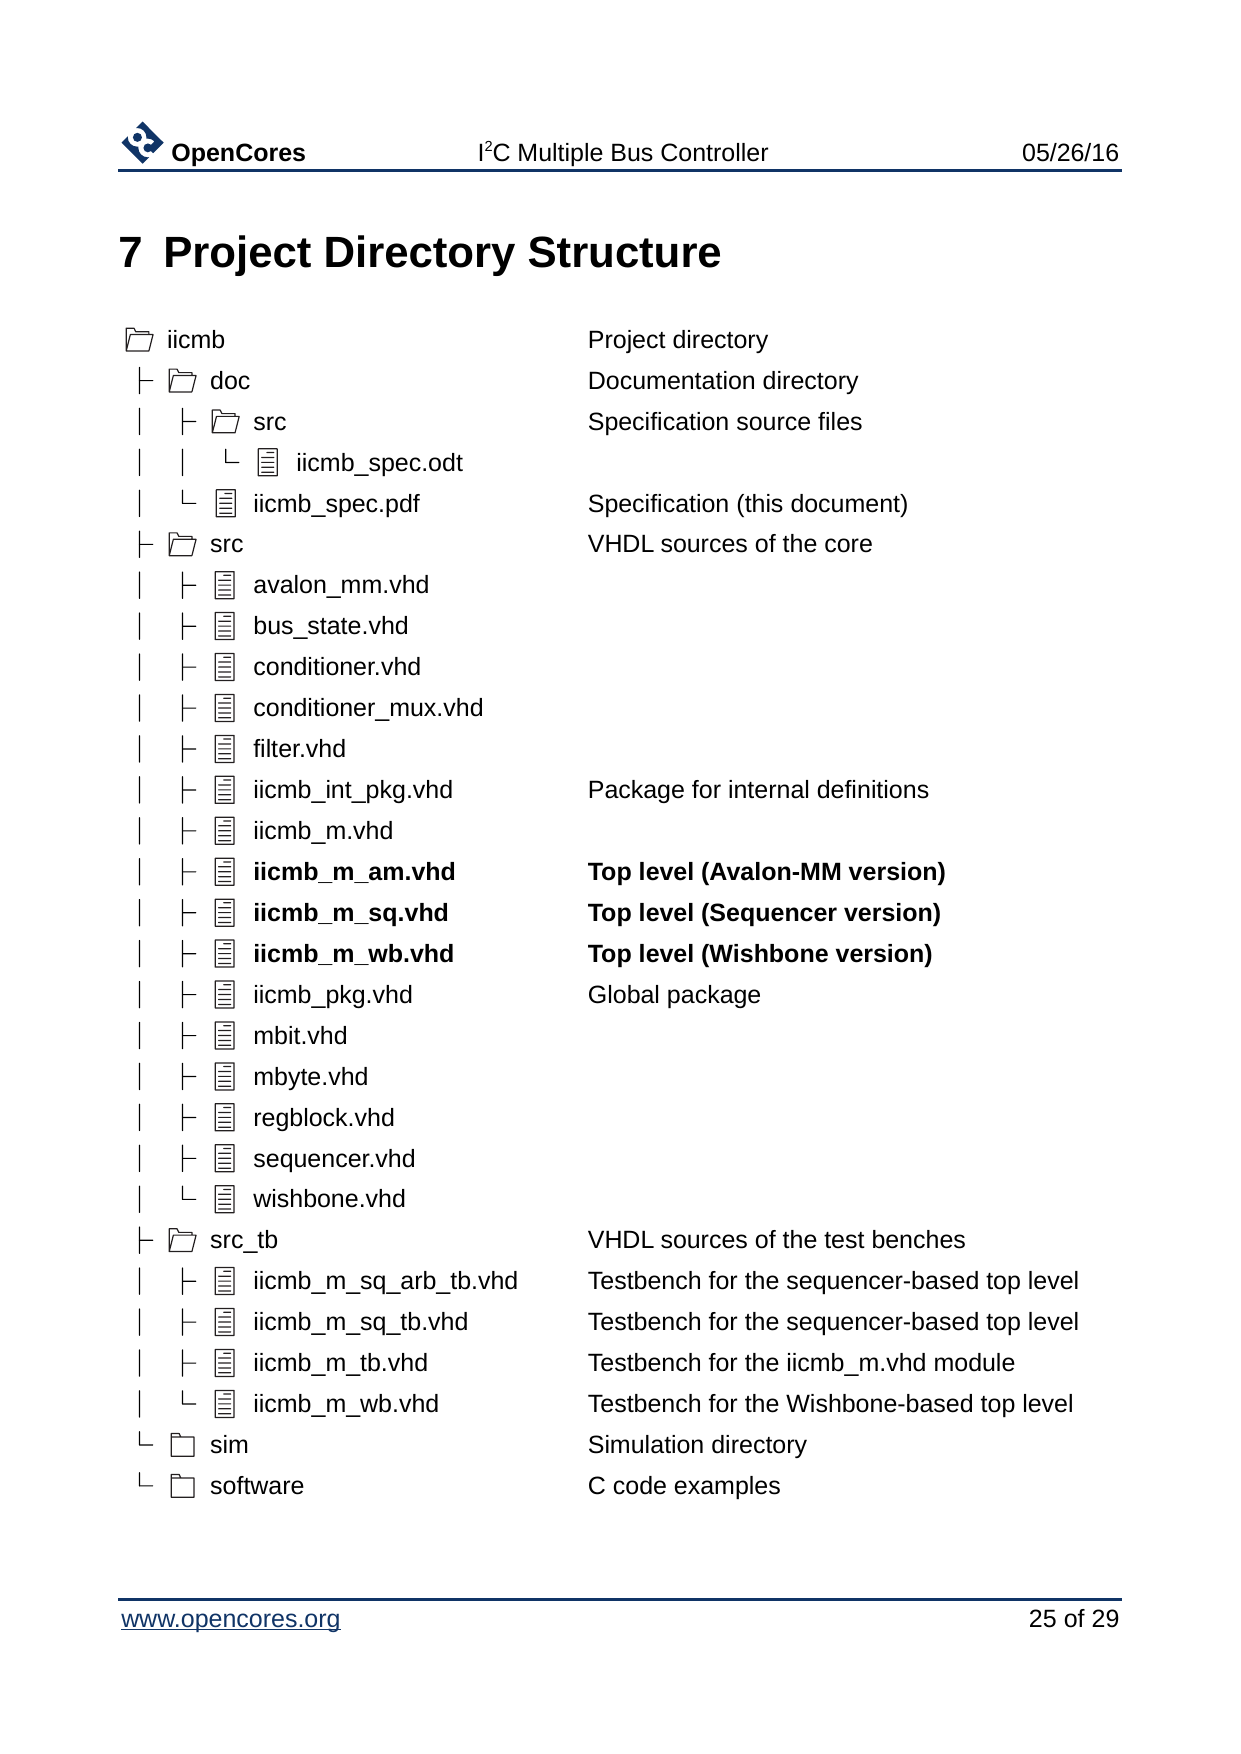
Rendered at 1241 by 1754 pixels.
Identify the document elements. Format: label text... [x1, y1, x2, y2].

table_cell [118, 1056, 161, 1097]
table_cell [161, 851, 204, 892]
table_cell [161, 1302, 204, 1342]
table_cell [118, 647, 161, 687]
table_cell [204, 1015, 247, 1056]
table_cell regblock.vhd [247, 1097, 582, 1138]
table_cell [118, 729, 161, 769]
table_cell [161, 1056, 204, 1097]
table_cell [204, 1302, 247, 1342]
table_cell [161, 1015, 204, 1056]
table_cell [118, 401, 161, 442]
table_cell iicmb_spec.odt [290, 442, 582, 483]
table_cell [204, 933, 247, 974]
table_cell [118, 1179, 161, 1220]
table_cell [118, 851, 161, 892]
table_cell Documentation directory [582, 360, 1122, 401]
table_cell [204, 769, 247, 810]
table_cell [204, 1056, 247, 1097]
table_cell Testbench for the sequencer-based top level [582, 1302, 1122, 1342]
table_cell Specification (this document) [582, 483, 1122, 524]
table_cell [161, 1465, 204, 1506]
table_header [118, 319, 161, 360]
table_cell [582, 442, 1122, 483]
table_cell [204, 892, 247, 933]
table_cell Testbench for the sequencer-based top level [582, 1261, 1122, 1302]
table_cell sim [204, 1424, 582, 1465]
table_cell iicmb_m.vhd [247, 810, 582, 851]
table_cell [161, 974, 204, 1015]
table_cell Testbench for the iicmb_m.vhd module [582, 1343, 1122, 1383]
table_cell [582, 1056, 1122, 1097]
table_cell [118, 1261, 161, 1302]
table_cell [161, 1424, 204, 1465]
table_cell [204, 606, 247, 647]
table_cell conditioner.vhd [247, 647, 582, 687]
table_cell [118, 892, 161, 933]
table_cell [161, 483, 204, 524]
table_cell mbit.vhd [247, 1015, 582, 1056]
table_cell [118, 442, 161, 483]
table_cell [161, 933, 204, 974]
table_cell [118, 810, 161, 851]
table_header Project directory [582, 319, 1122, 360]
table_cell Testbench for the Wishbone-based top level [582, 1384, 1122, 1424]
table_cell sequencer.vhd [247, 1138, 582, 1179]
table_cell [204, 483, 247, 524]
table_cell [204, 442, 247, 483]
table_cell Specification source files [582, 401, 1122, 442]
table_cell Global package [582, 974, 1122, 1015]
table_cell [204, 1097, 247, 1138]
table_cell [118, 933, 161, 974]
table_cell iicmb_m_sq.vhd [247, 892, 582, 933]
table_cell iicmb_pkg.vhd [247, 974, 582, 1015]
table_cell [161, 1343, 204, 1383]
table_cell iicmb_m_wb.vhd [247, 933, 582, 974]
table_cell [161, 360, 204, 401]
table_cell iicmb_m_wb.vhd [247, 1384, 582, 1424]
table_cell Top level (Avalon-MM version) [582, 851, 1122, 892]
table_cell [161, 810, 204, 851]
table_cell [204, 810, 247, 851]
table_cell [204, 974, 247, 1015]
table_header iicmb [161, 319, 582, 360]
table_cell [161, 1220, 204, 1261]
table_cell [118, 1097, 161, 1138]
table_cell [204, 1179, 247, 1220]
table_cell [161, 1138, 204, 1179]
table_cell [118, 483, 161, 524]
table_cell [118, 1220, 161, 1261]
table_cell conditioner_mux.vhd [247, 688, 582, 728]
table_cell Top level (Wishbone version) [582, 933, 1122, 974]
table_cell [161, 524, 204, 565]
table_cell [582, 729, 1122, 769]
table_cell [118, 1465, 161, 1506]
table_cell iicmb_m_sq_tb.vhd [247, 1302, 582, 1342]
table_cell [118, 360, 161, 401]
table_cell [118, 1424, 161, 1465]
table_cell [118, 1015, 161, 1056]
table_cell [161, 647, 204, 687]
table_cell [204, 729, 247, 769]
table_cell [582, 1138, 1122, 1179]
table_cell [118, 974, 161, 1015]
table_cell Simulation directory [582, 1424, 1122, 1465]
table_cell [582, 1179, 1122, 1220]
table_cell [582, 647, 1122, 687]
table_cell [161, 442, 204, 483]
table_cell wishbone.vhd [247, 1179, 582, 1220]
table_cell mbyte.vhd [247, 1056, 582, 1097]
table_cell avalon_mm.vhd [247, 565, 582, 606]
table_cell [118, 769, 161, 810]
table_cell bus_state.vhd [247, 606, 582, 647]
table_cell [582, 1097, 1122, 1138]
table_cell [118, 1138, 161, 1179]
table_cell [204, 1384, 247, 1424]
table_cell [161, 769, 204, 810]
table_cell software [204, 1465, 582, 1506]
table_cell filter.vhd [247, 729, 582, 769]
table_cell iicmb_int_pkg.vhd [247, 769, 582, 810]
table_cell [582, 606, 1122, 647]
table_cell [161, 1384, 204, 1424]
table_cell src_tb [204, 1220, 582, 1261]
table_cell [118, 606, 161, 647]
table_cell iicmb_m_am.vhd [247, 851, 582, 892]
table_cell [161, 401, 204, 442]
table_cell Package for internal definitions [582, 769, 1122, 810]
table_cell [204, 401, 247, 442]
table_cell [118, 1302, 161, 1342]
table_cell [204, 1138, 247, 1179]
table_cell VHDL sources of the core [582, 524, 1122, 565]
table_cell [161, 1261, 204, 1302]
table_cell [204, 1343, 247, 1383]
table_cell Top level (Sequencer version) [582, 892, 1122, 933]
table_cell C code examples [582, 1465, 1122, 1506]
table_cell [161, 729, 204, 769]
table_cell [161, 1097, 204, 1138]
table_cell [161, 688, 204, 728]
table_cell [247, 442, 290, 483]
table_cell [161, 1179, 204, 1220]
table_cell VHDL sources of the test benches [582, 1220, 1122, 1261]
table_cell [118, 688, 161, 728]
table_cell [161, 606, 204, 647]
table_cell [118, 1343, 161, 1383]
table_cell [204, 1261, 247, 1302]
table_cell [161, 892, 204, 933]
table_cell [204, 647, 247, 687]
table_cell [204, 851, 247, 892]
table_cell [582, 810, 1122, 851]
table_cell [204, 565, 247, 606]
table_cell src [247, 401, 582, 442]
table_cell src [204, 524, 582, 565]
table_cell [118, 565, 161, 606]
table_cell iicmb_spec.pdf [247, 483, 582, 524]
table_cell [161, 565, 204, 606]
table_cell iicmb_m_tb.vhd [247, 1343, 582, 1383]
table_cell [582, 1015, 1122, 1056]
subtitle Project Directory Structure [118, 227, 1122, 277]
table_cell doc [204, 360, 582, 401]
table_cell [118, 1384, 161, 1424]
table_cell [118, 524, 161, 565]
table_cell iicmb_m_sq_arb_tb.vhd [247, 1261, 582, 1302]
table_cell [582, 688, 1122, 728]
table_cell [582, 565, 1122, 606]
table_cell [204, 688, 247, 728]
